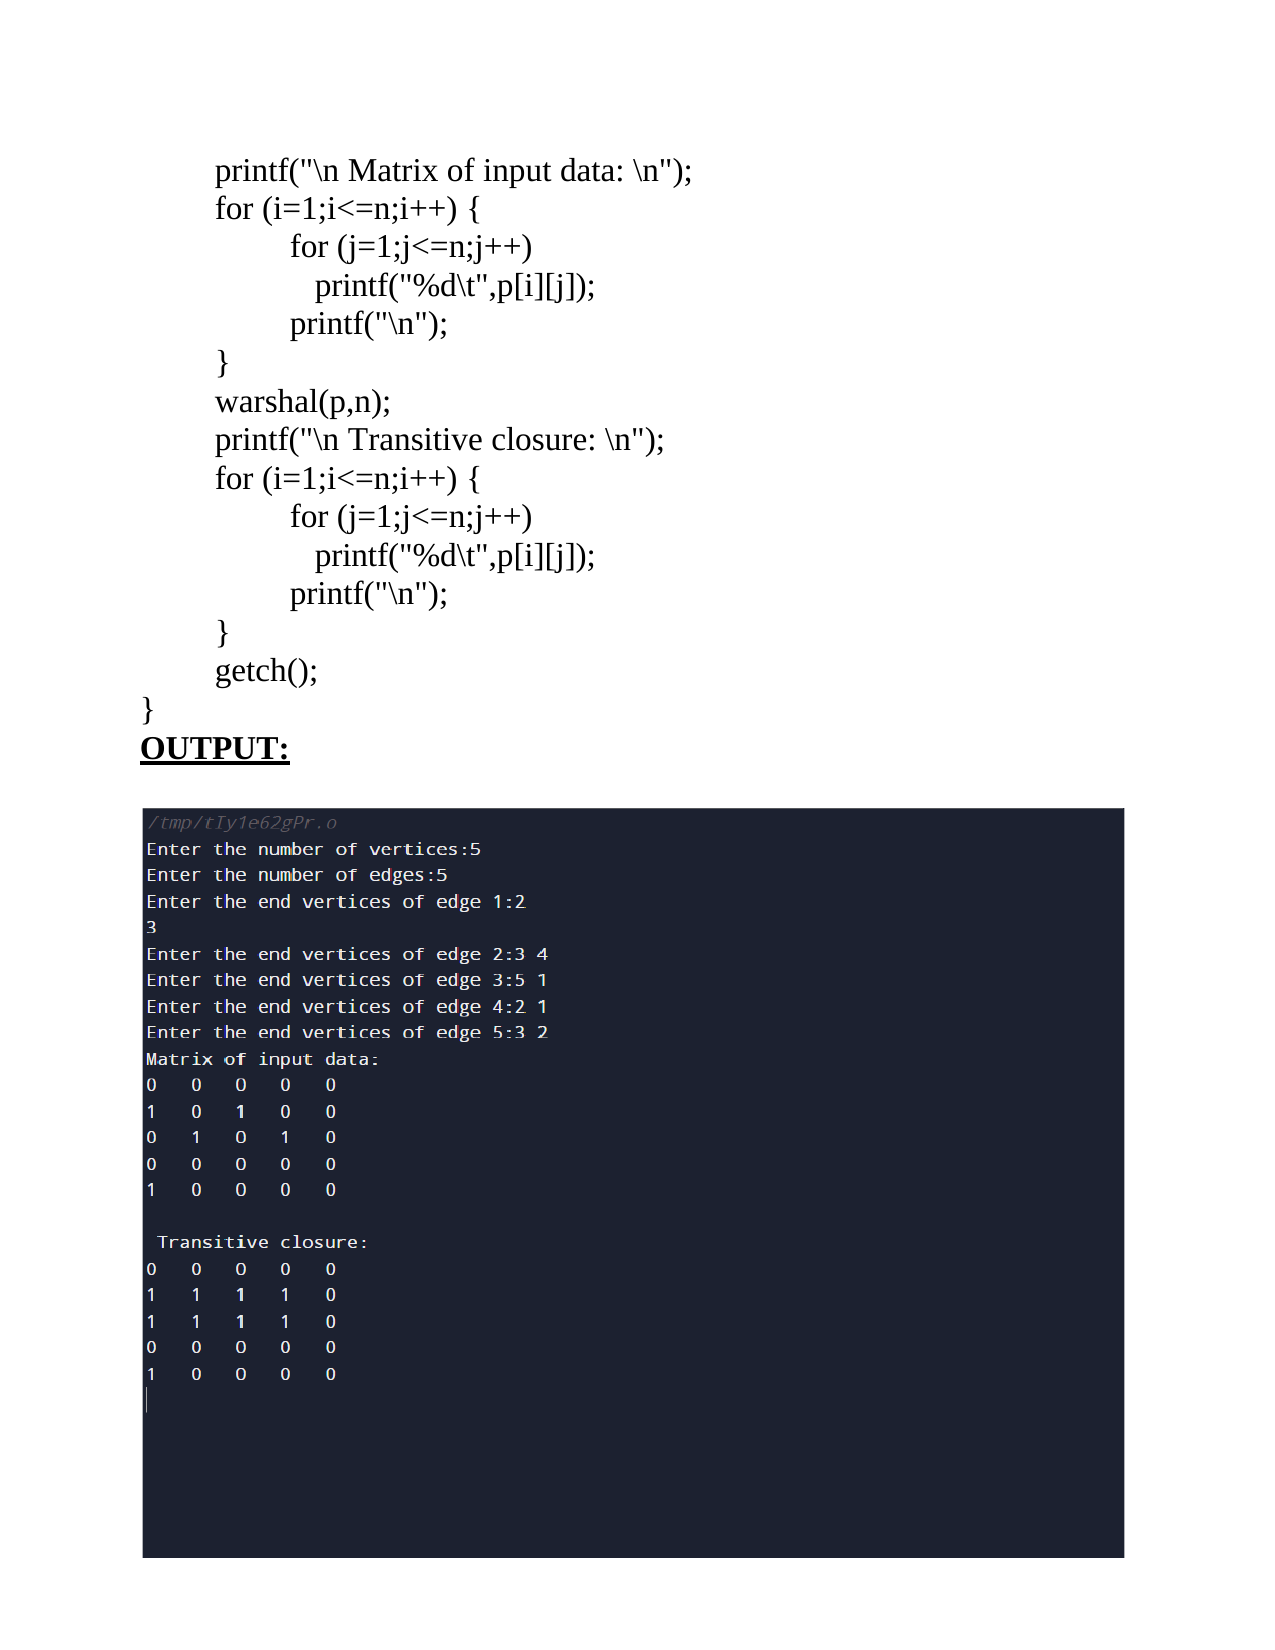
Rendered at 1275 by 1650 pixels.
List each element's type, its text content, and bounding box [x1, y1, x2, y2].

text } [214, 342, 1179, 381]
text OUTPUT: [139, 728, 1179, 766]
text for (j=1;j<=n;j++) printf("%d\t",p[i][j]); [289, 227, 633, 303]
text warshal(p,n); [214, 381, 1179, 419]
text printf("\n"); [289, 303, 1179, 342]
text } [139, 689, 1179, 728]
text printf("\n"); [289, 573, 1179, 611]
text for (j=1;j<=n;j++) printf("%d\t",p[i][j]); [289, 496, 633, 573]
text } [214, 612, 1179, 650]
text printf("\n Transitive closure: \n"); for (i=1;i<=n;i++) { [214, 420, 694, 496]
text printf("\n Matrix of input data: \n"); for (i=1;i<=n;i++) { [214, 150, 694, 227]
picture [142, 808, 1125, 1558]
text getch(); [214, 651, 1179, 689]
